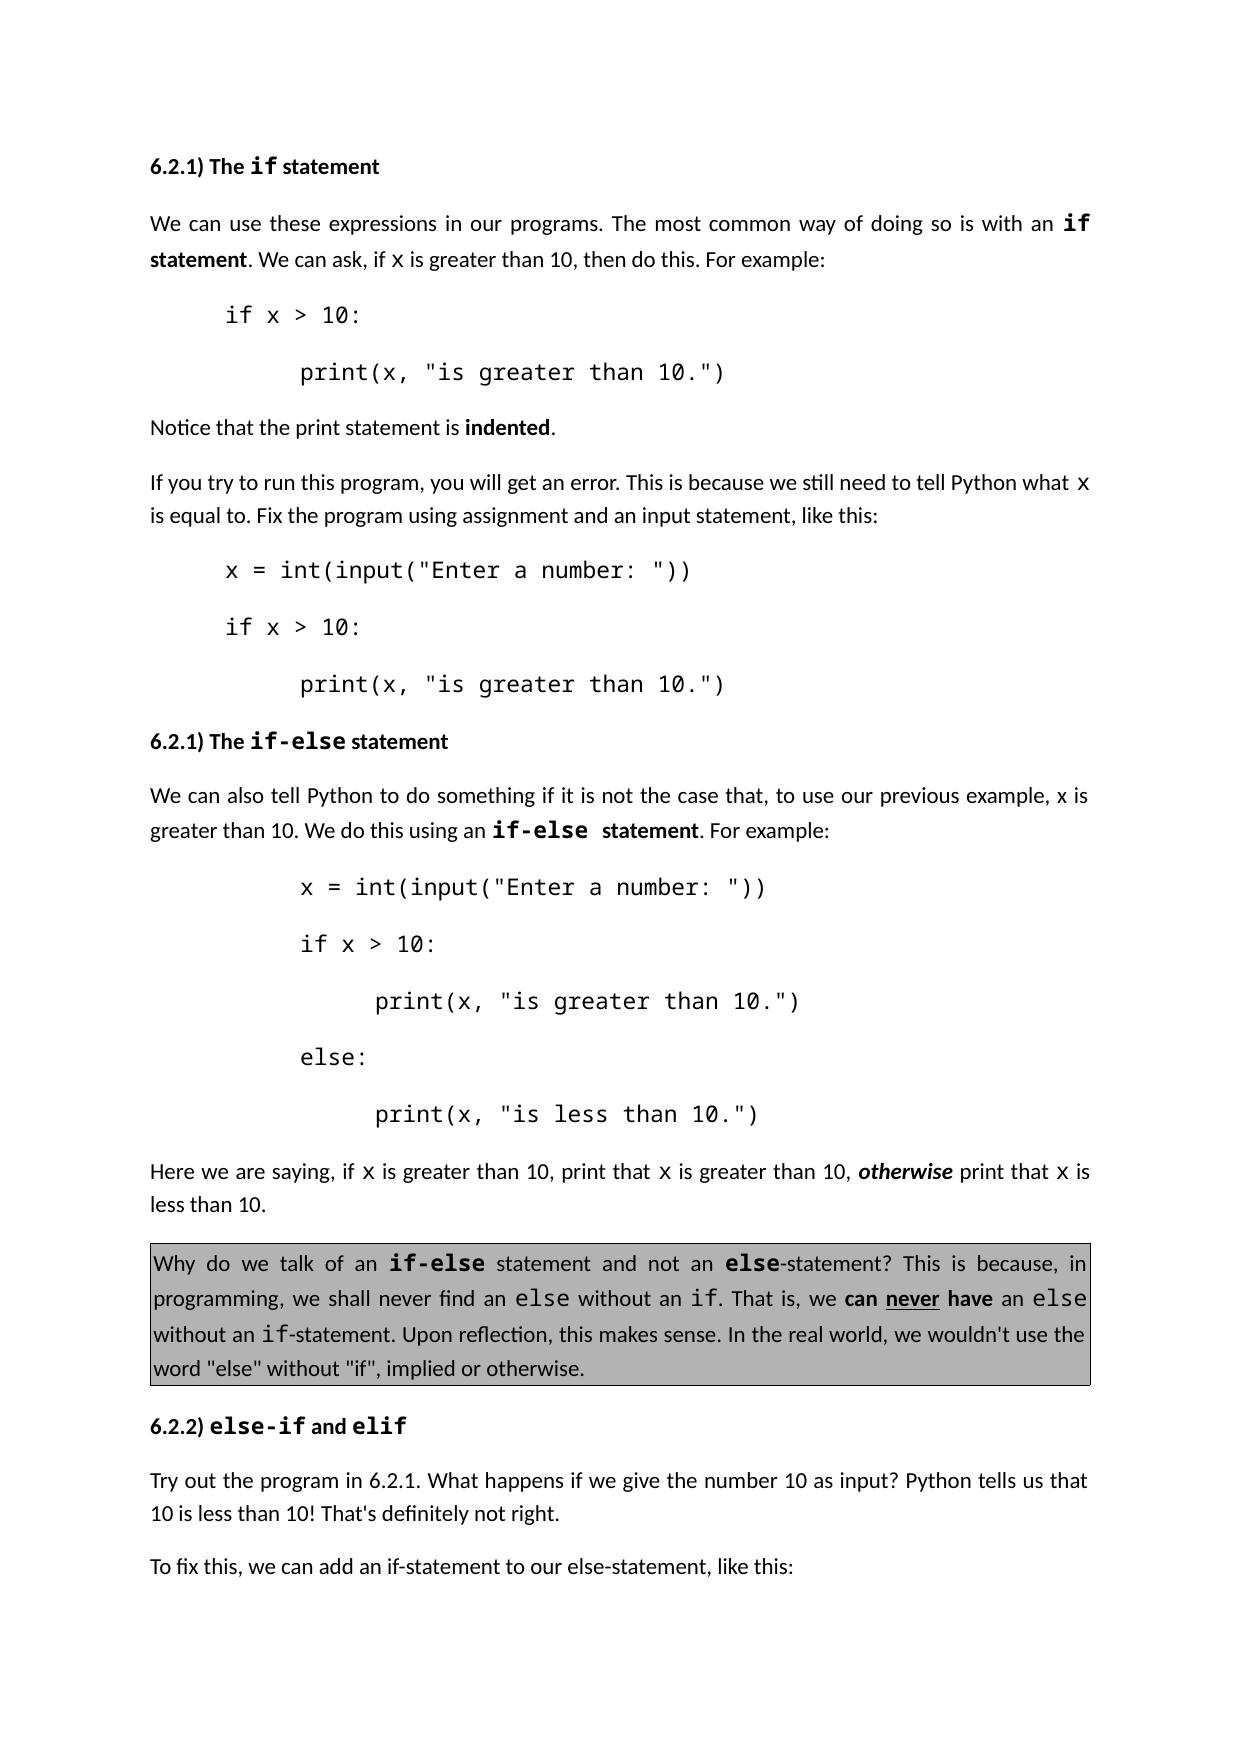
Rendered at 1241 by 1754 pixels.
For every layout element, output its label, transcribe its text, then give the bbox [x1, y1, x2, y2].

text We can also tell Python to do something if it is not the case that, to use our previous example, x is greater than 10. We do this using an if-else statement. For example: [150, 782, 1090, 846]
text Notice that the print statement is indented. [150, 413, 1090, 441]
text Here we are saying, if x is greater than 10, print that x is greater than 10, otherwise print that x is less than 10. [150, 1155, 1090, 1218]
text x = int(input("Enter a number: ")) [150, 554, 1090, 586]
text print(x, "is less than 10.") [150, 1098, 1090, 1129]
text 6.2.2) else-if and elif [150, 1410, 1090, 1441]
text else: [150, 1041, 1090, 1073]
text if x > 10: [150, 299, 1090, 331]
text 6.2.1) The if statement [150, 150, 1090, 181]
text print(x, "is greater than 10.") [150, 668, 1090, 699]
text 6.2.1) The if-else statement [150, 725, 1090, 756]
text print(x, "is greater than 10.") [150, 984, 1090, 1016]
text print(x, "is greater than 10.") [150, 356, 1090, 387]
text if x > 10: [150, 611, 1090, 642]
text If you try to run this program, you will get an error. This is because we still need to tell Python what x is equal to. Fix the program using assignment and an input statement, like this: [150, 466, 1090, 529]
text To fix this, we can add an if-statement to our else-statement, like this: [150, 1552, 1090, 1580]
text Why do we talk of an if-else statement and not an else-statement? This is because, in programming, we shall never find an else without an if. That is, we can never have an else without an if-statement. Upon reflection, this makes sense. In the real world, we wouldn't use the word "else" without "if", implied or otherwise. [151, 1244, 1090, 1385]
text We can use these expressions in our programs. The most common way of doing so is with an if statement. We can ask, if x is greater than 10, then do this. For example: [150, 207, 1090, 274]
text x = int(input("Enter a number: ")) [150, 871, 1090, 902]
text if x > 10: [150, 928, 1090, 959]
text Try out the program in 6.2.1. What happens if we give the number 10 as input? Python tells us that 10 is less than 10! That's definitely not right. [150, 1467, 1090, 1527]
